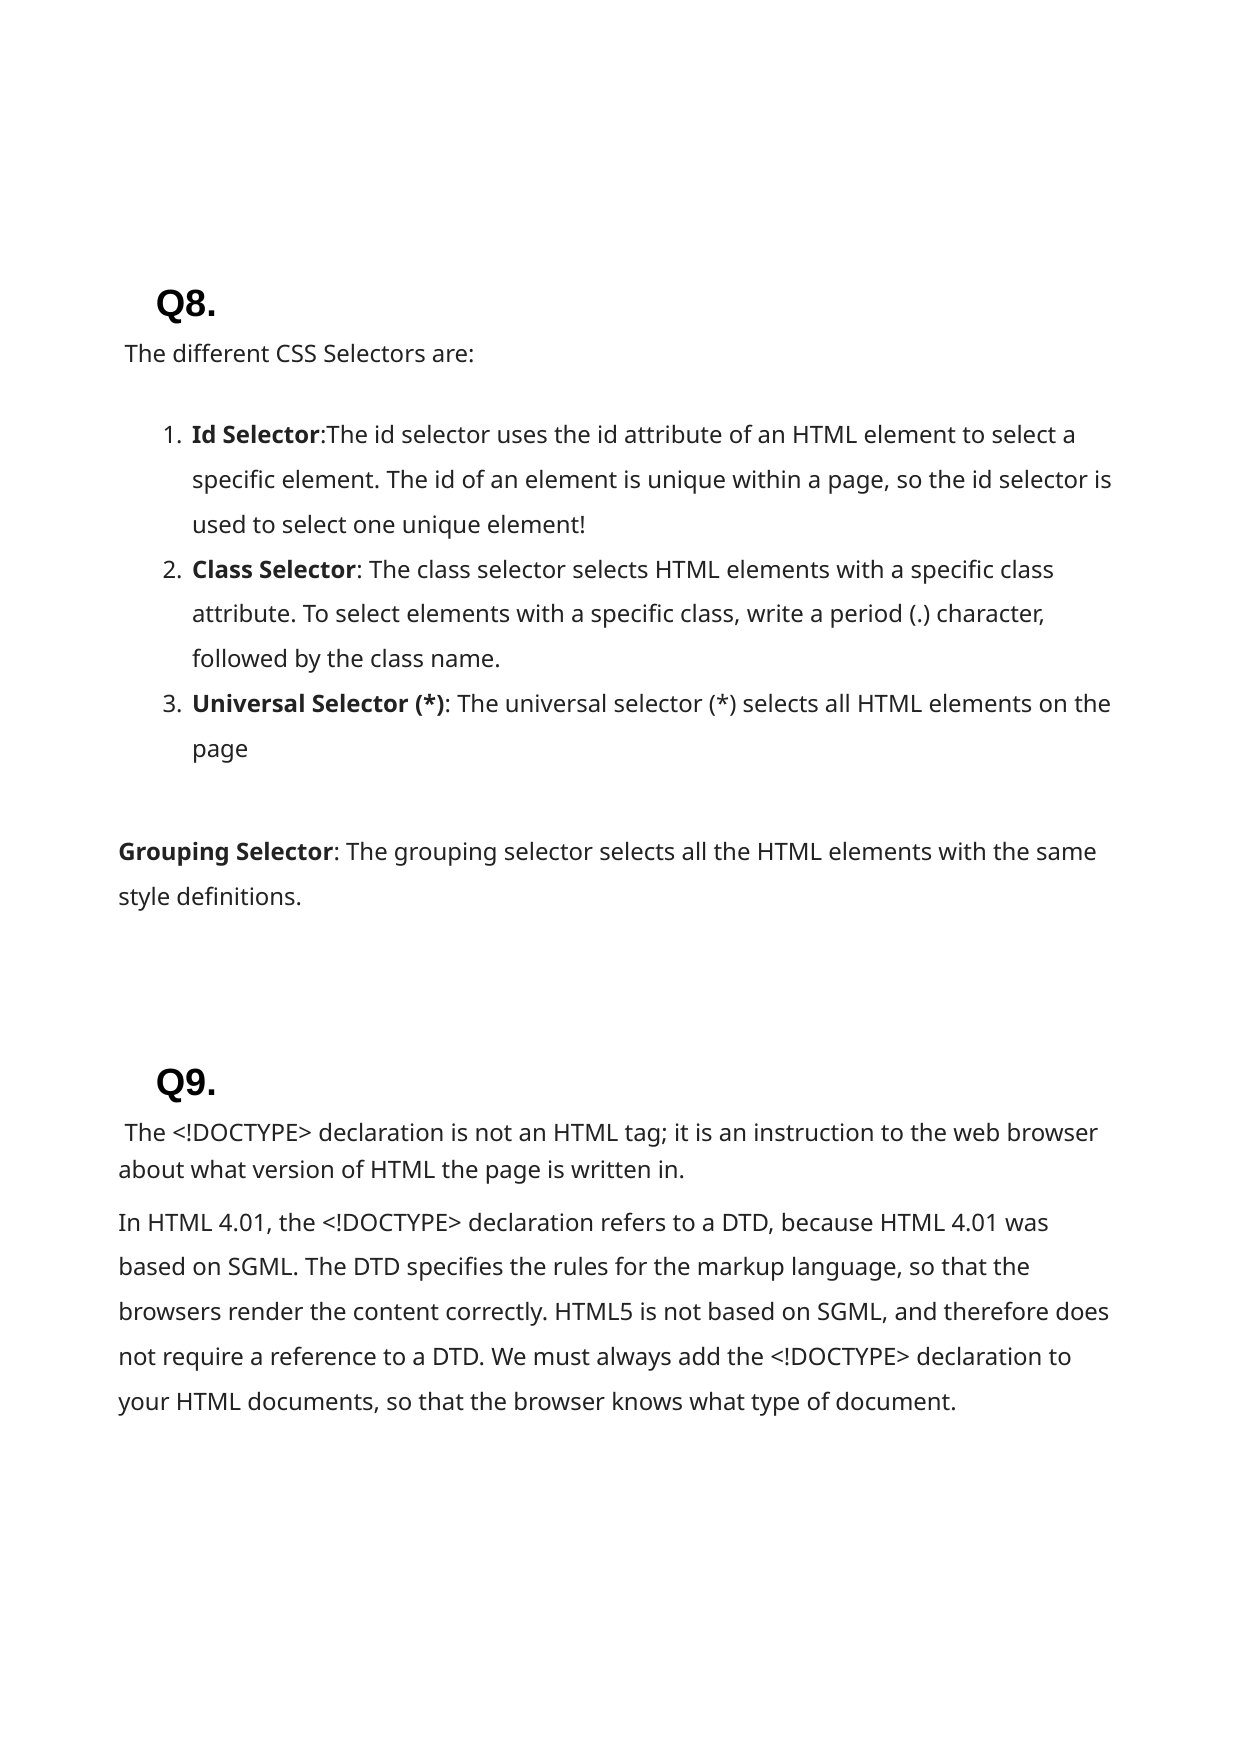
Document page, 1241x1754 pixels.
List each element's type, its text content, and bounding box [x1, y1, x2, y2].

text In HTML 4.01, the <!DOCTYPE> declaration refers to a DTD, because HTML 4.01 was based on SGML. The DTD specifies the rules for the markup language, so that the browsers render the content correctly. HTML5 is not based on SGML, and therefore does not require a reference to a DTD. We must always add the <!DOCTYPE> declaration to your HTML documents, so that the browser knows what type of document. [118, 1205, 1122, 1417]
list Id Selector:The id selector uses the id attribute of an HTML element to select a specific element. The id of an element is unique within a page, so the id selector is used to select one unique element! [162, 418, 1122, 540]
text Grouping Selector: The grouping selector selects all the HTML elements with the same style definitions. [118, 835, 1122, 913]
list Class Selector: The class selector selects HTML elements with a specific class attribute. To select elements with a specific class, write a period (.) character, followed by the class name. [162, 552, 1122, 675]
subtitle Q8. [156, 280, 1122, 324]
text The different CSS Selectors are: [118, 337, 1122, 369]
text The <!DOCTYPE> declaration is not an HTML tag; it is an instruction to the web browser about what version of HTML the page is written in. [118, 1116, 1122, 1186]
subtitle Q9. [156, 1060, 1122, 1103]
list Universal Selector (*): The universal selector (*) selects all HTML elements on the page [162, 687, 1122, 764]
